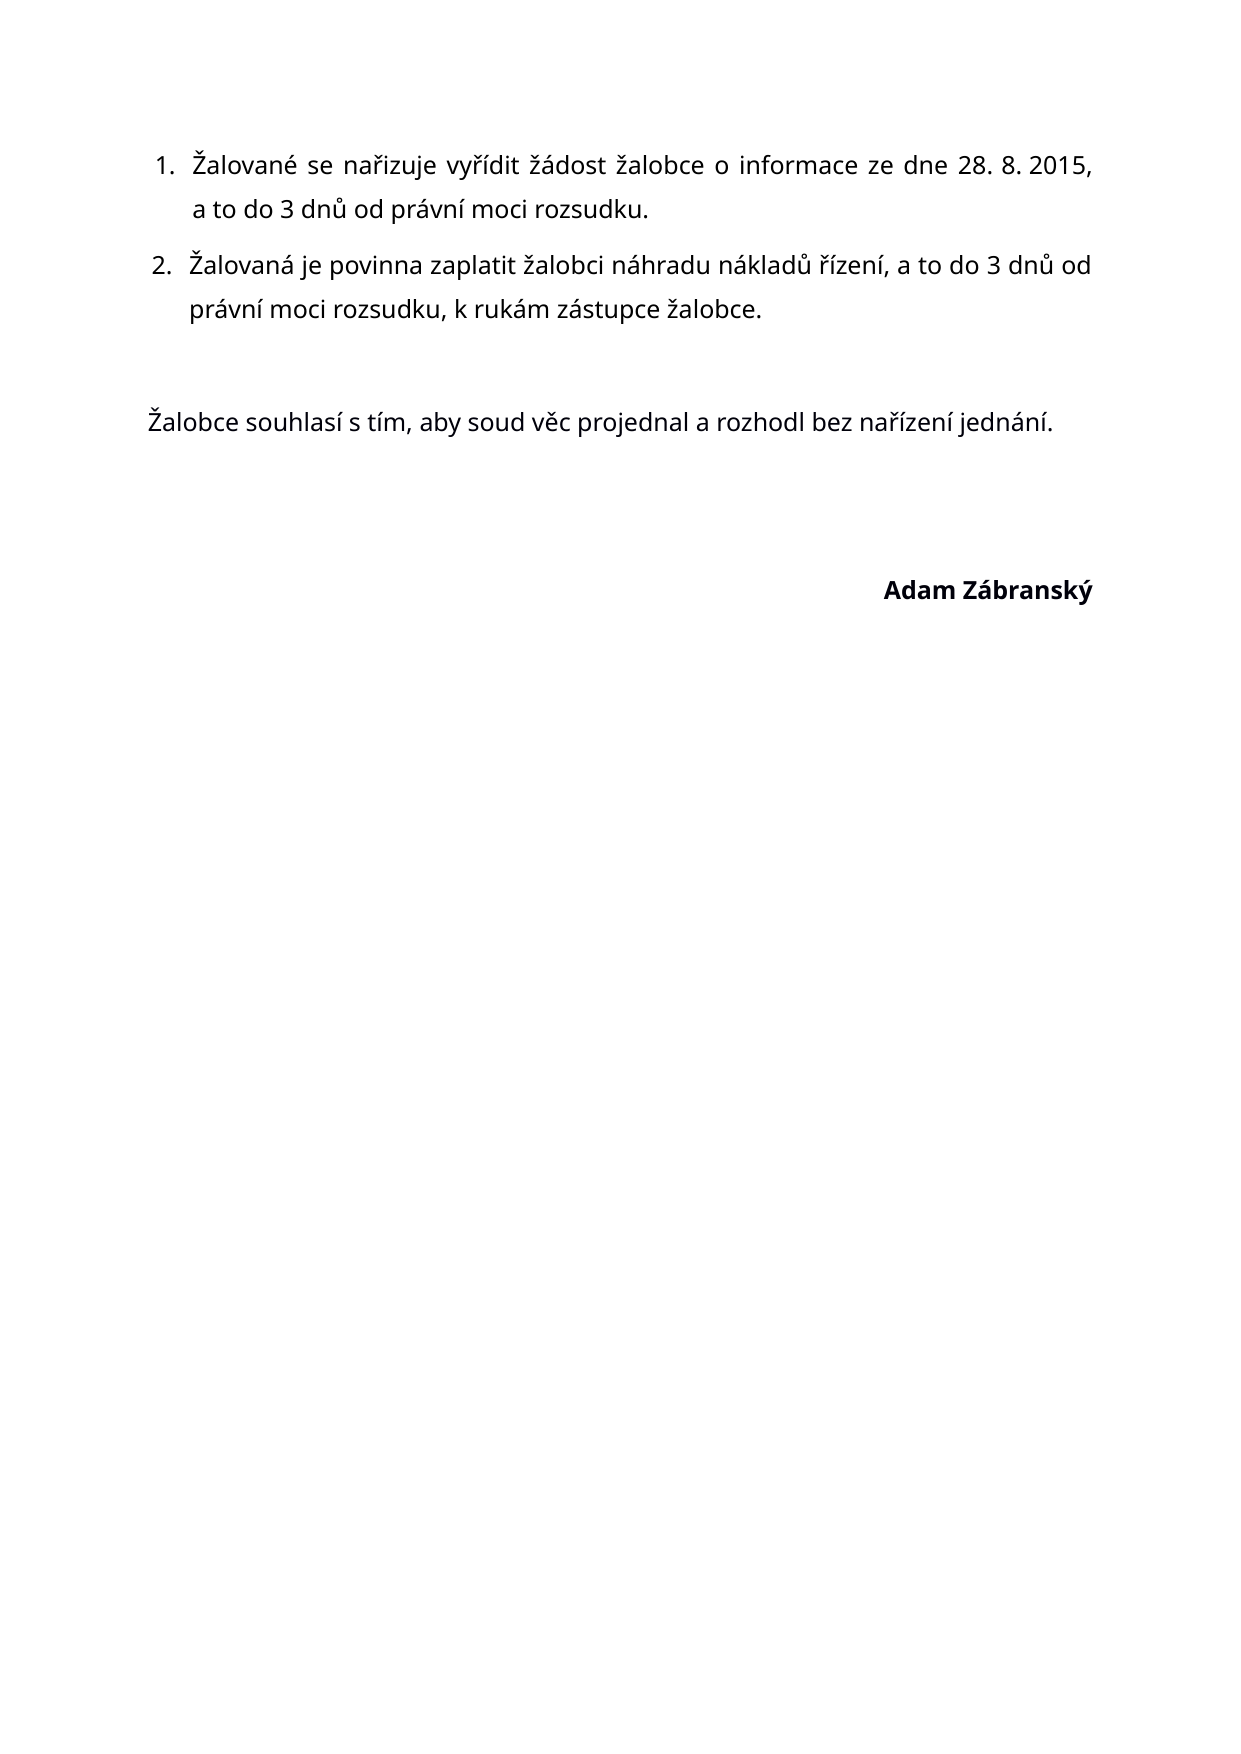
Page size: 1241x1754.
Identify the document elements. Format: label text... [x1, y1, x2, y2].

text Žalobce souhlasí s tím, aby soud věc projednal a rozhodl bez nařízení jednání. [148, 404, 1093, 438]
list Žalované se nařizuje vyřídit žádost žalobce o informace ze dne 28. 8. 2015, a to do 3 dnů od právní moci rozsudku. [154, 148, 1093, 226]
list Žalovaná je povinna zaplatit žalobci náhradu nákladů řízení, a to do 3 dnů od právní moci rozsudku, k rukám zástupce žalobce. [151, 248, 1093, 326]
text Adam Zábranský [148, 572, 1093, 606]
